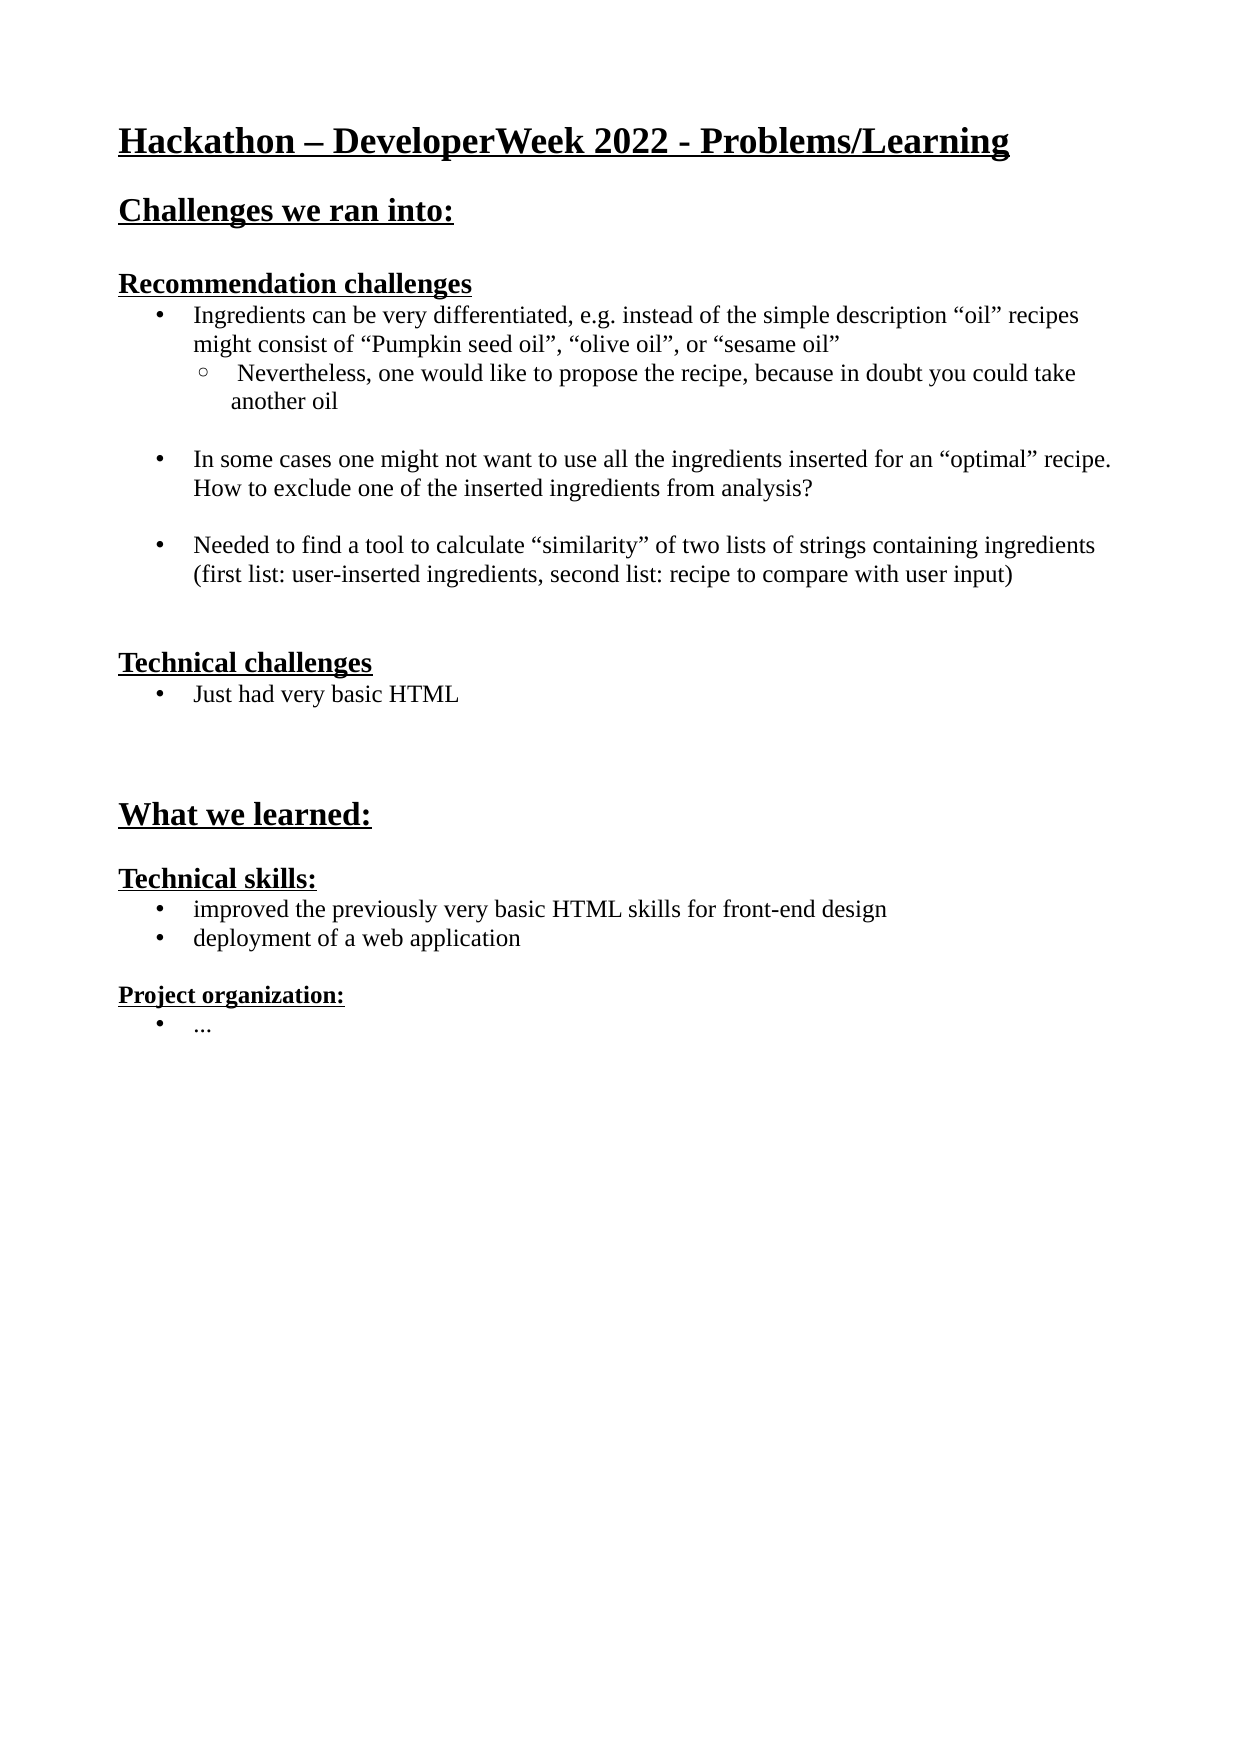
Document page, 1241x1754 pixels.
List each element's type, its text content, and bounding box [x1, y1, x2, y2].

list ... [156, 1009, 1122, 1038]
text Technical challenges [118, 645, 1122, 679]
list deployment of a web application [156, 923, 1122, 952]
list Just had very basic HTML [156, 679, 1122, 707]
list Ingredients can be very differentiated, e.g. instead of the simple description “oil” recipes might consist of “Pumpkin seed oil”, “olive oil”, or “sesame oil” [156, 300, 1122, 358]
text Technical skills: [118, 861, 1122, 894]
text Challenges we ran into: [118, 190, 1122, 228]
text Hackathon – DeveloperWeek 2022 - Problems/Learning [118, 118, 1122, 161]
text What we learned: [118, 794, 1122, 832]
list improved the previously very basic HTML skills for front-end design [156, 894, 1122, 923]
list Nevertheless, one would like to propose the recipe, because in doubt you could take another oil [193, 358, 1122, 415]
text Recommendation challenges [118, 267, 1122, 300]
list In some cases one might not want to use all the ingredients inserted for an “optimal” recipe. How to exclude one of the inserted ingredients from analysis? [156, 444, 1122, 501]
text Project organization: [118, 981, 1122, 1009]
list Needed to find a tool to calculate “similarity” of two lists of strings containing ingredients (first list: user-inserted ingredients, second list: recipe to compare with user input) [156, 530, 1122, 588]
